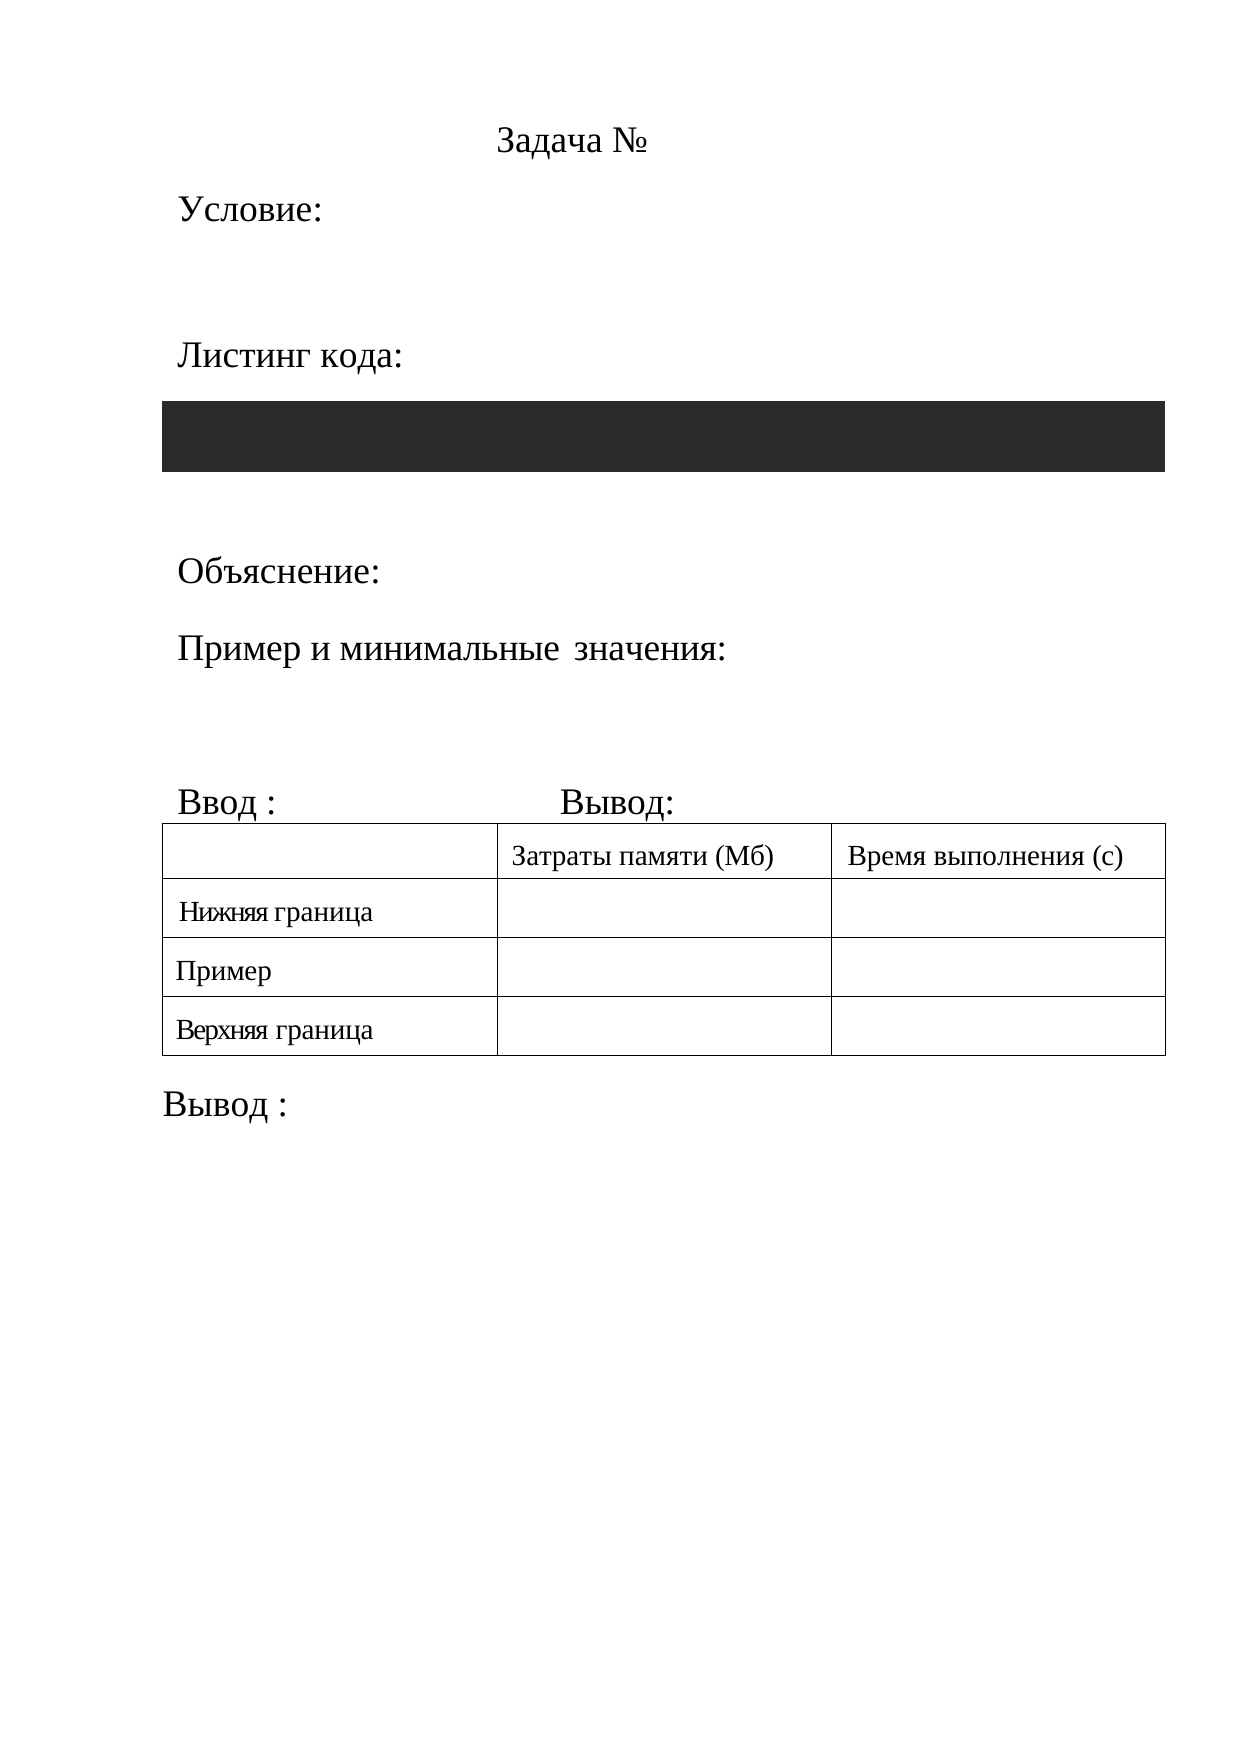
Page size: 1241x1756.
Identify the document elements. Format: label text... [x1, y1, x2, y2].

table_cell [498, 879, 831, 937]
text Листинг кода: [177, 263, 841, 375]
table_cell [832, 938, 1165, 996]
table_cell [498, 938, 831, 996]
subtitle Пример и минимальные значения: [177, 626, 1165, 669]
table_cell Верхняя граница [163, 997, 497, 1055]
table_header [163, 824, 497, 878]
table_cell Пример [163, 938, 497, 996]
subtitle Объяснение: [177, 506, 1165, 592]
text Вывод : [162, 1082, 1165, 1125]
table_cell [832, 997, 1165, 1055]
table_header Затраты памяти (Мб) [498, 824, 831, 878]
table_cell [498, 997, 831, 1055]
subtitle Ввод : Вывод: [177, 779, 1165, 822]
table_cell Нижняя граница [163, 879, 497, 937]
text Задача № Условие: [177, 118, 841, 230]
table_header Время выполнения (с) [832, 824, 1165, 878]
table_cell [832, 879, 1165, 937]
